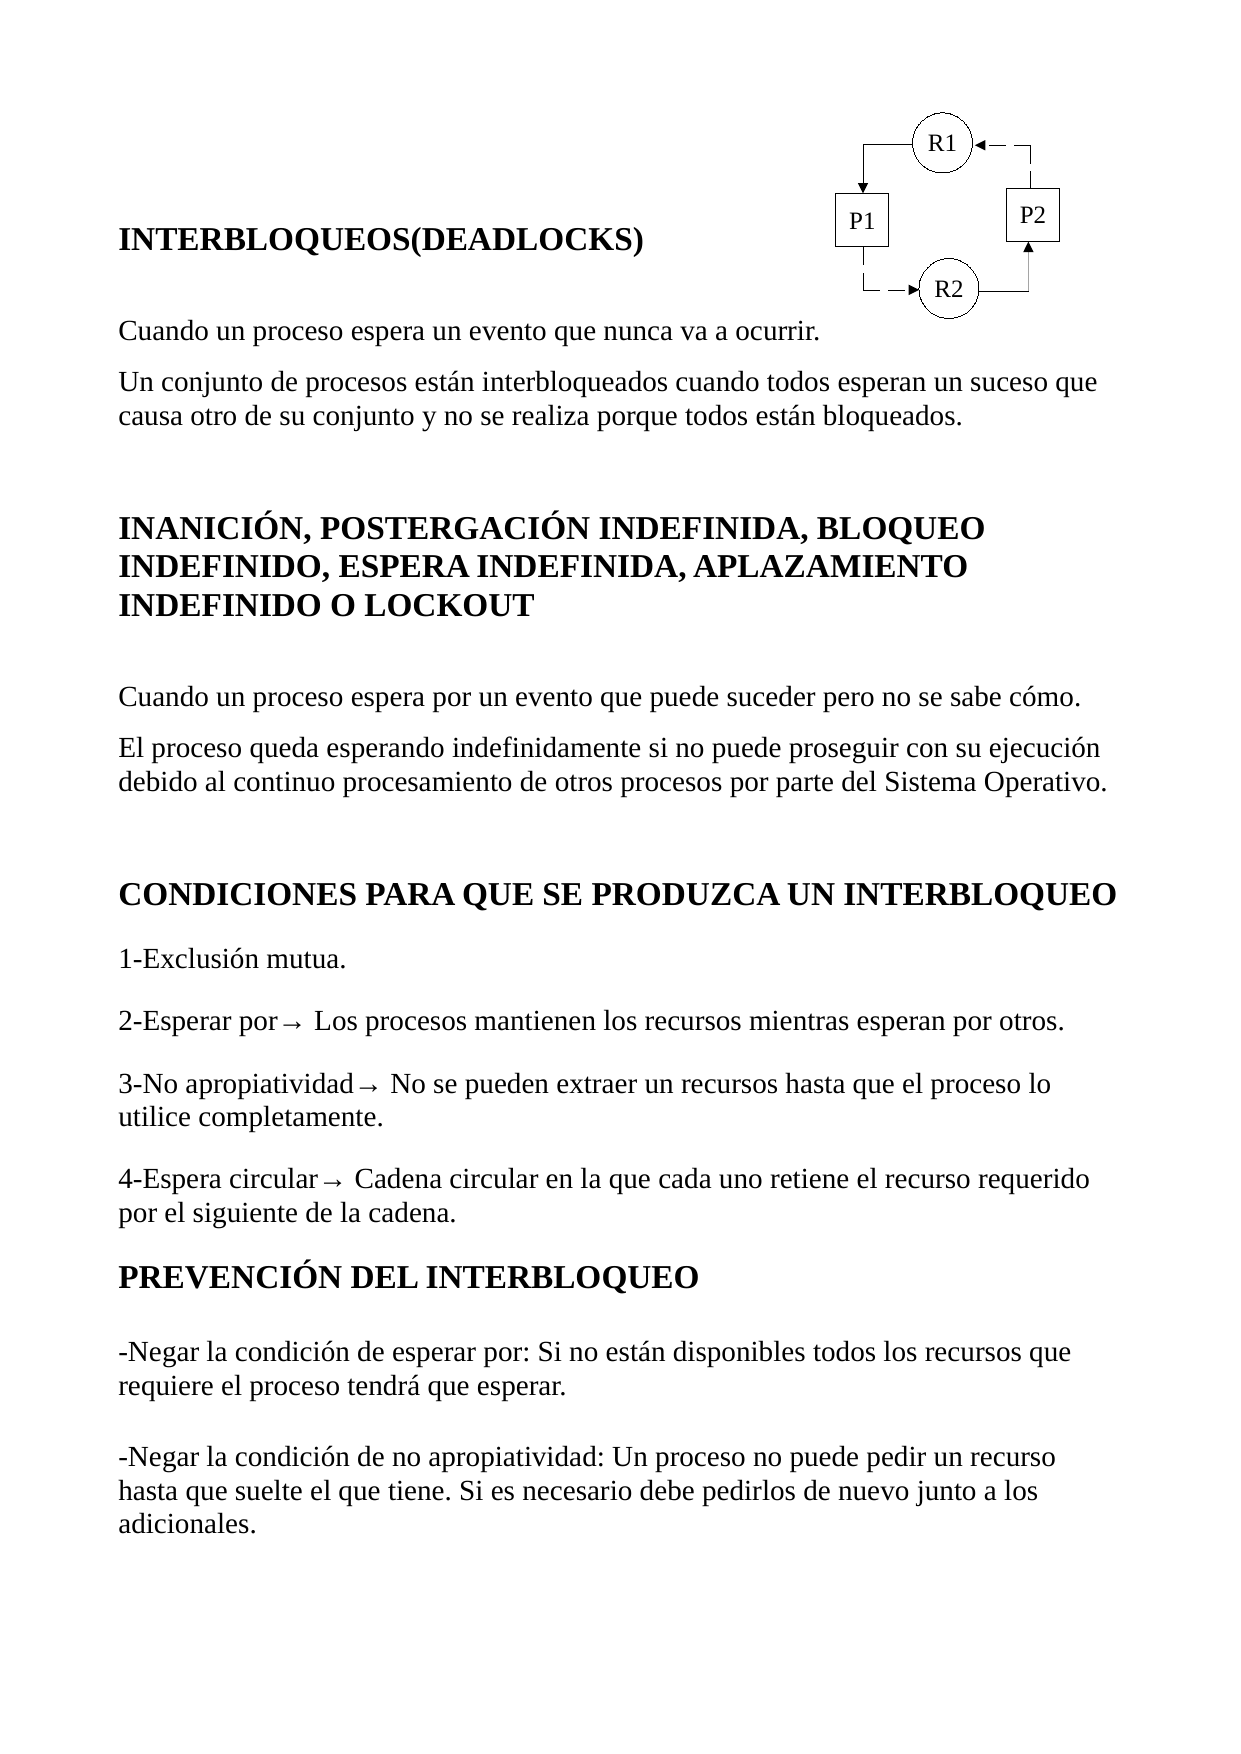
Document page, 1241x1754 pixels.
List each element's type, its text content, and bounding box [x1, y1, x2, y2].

text 2-Esperar por→ Los procesos mantienen los recursos mientras esperan por otros. [118, 1003, 1122, 1037]
text -Negar la condición de no apropiatividad: Un proceso no puede pedir un recurso hasta que suelte el que tiene. Si es necesario debe pedirlos de nuevo junto a los adicionales. [118, 1439, 1122, 1540]
text Un conjunto de procesos están interbloqueados cuando todos esperan un suceso que causa otro de su conjunto y no se realiza porque todos están bloqueados. [118, 364, 1122, 431]
text El proceso queda esperando indefinidamente si no puede proseguir con su ejecución debido al continuo procesamiento de otros procesos por parte del Sistema Operativo. [118, 730, 1122, 797]
text -Negar la condición de esperar por: Si no están disponibles todos los recursos que requiere el proceso tendrá que esperar. [118, 1334, 1122, 1401]
text PREVENCIÓN DEL INTERBLOQUEO [118, 1257, 1122, 1296]
text Cuando un proceso espera un evento que nunca va a ocurrir. [118, 313, 1122, 347]
text Cuando un proceso espera por un evento que puede suceder pero no se sabe cómo. [118, 679, 1122, 713]
text INTERBLOQUEOS(DEADLOCKS) [118, 219, 863, 257]
text 4-Espera circular→ Cadena circular en la que cada uno retiene el recurso requerido por el siguiente de la cadena. [118, 1162, 1122, 1229]
text CONDICIONES PARA QUE SE PRODUZCA UN INTERBLOQUEO [118, 874, 1122, 912]
text INANICIÓN, POSTERGACIÓN INDEFINIDA, BLOQUEO INDEFINIDO, ESPERA INDEFINIDA, APLAZAMIENTO INDEFINIDO O LOCKOUT [118, 508, 1122, 623]
text 3-No apropiatividad→ No se pueden extraer un recursos hasta que el proceso lo utilice completamente. [118, 1066, 1122, 1133]
text INTERBLOQUEOS(DEADLOCKS) [864, 219, 1028, 257]
text INTERBLOQUEOS(DEADLOCKS) [1029, 219, 1122, 257]
text 1-Exclusión mutua. [118, 941, 1122, 975]
